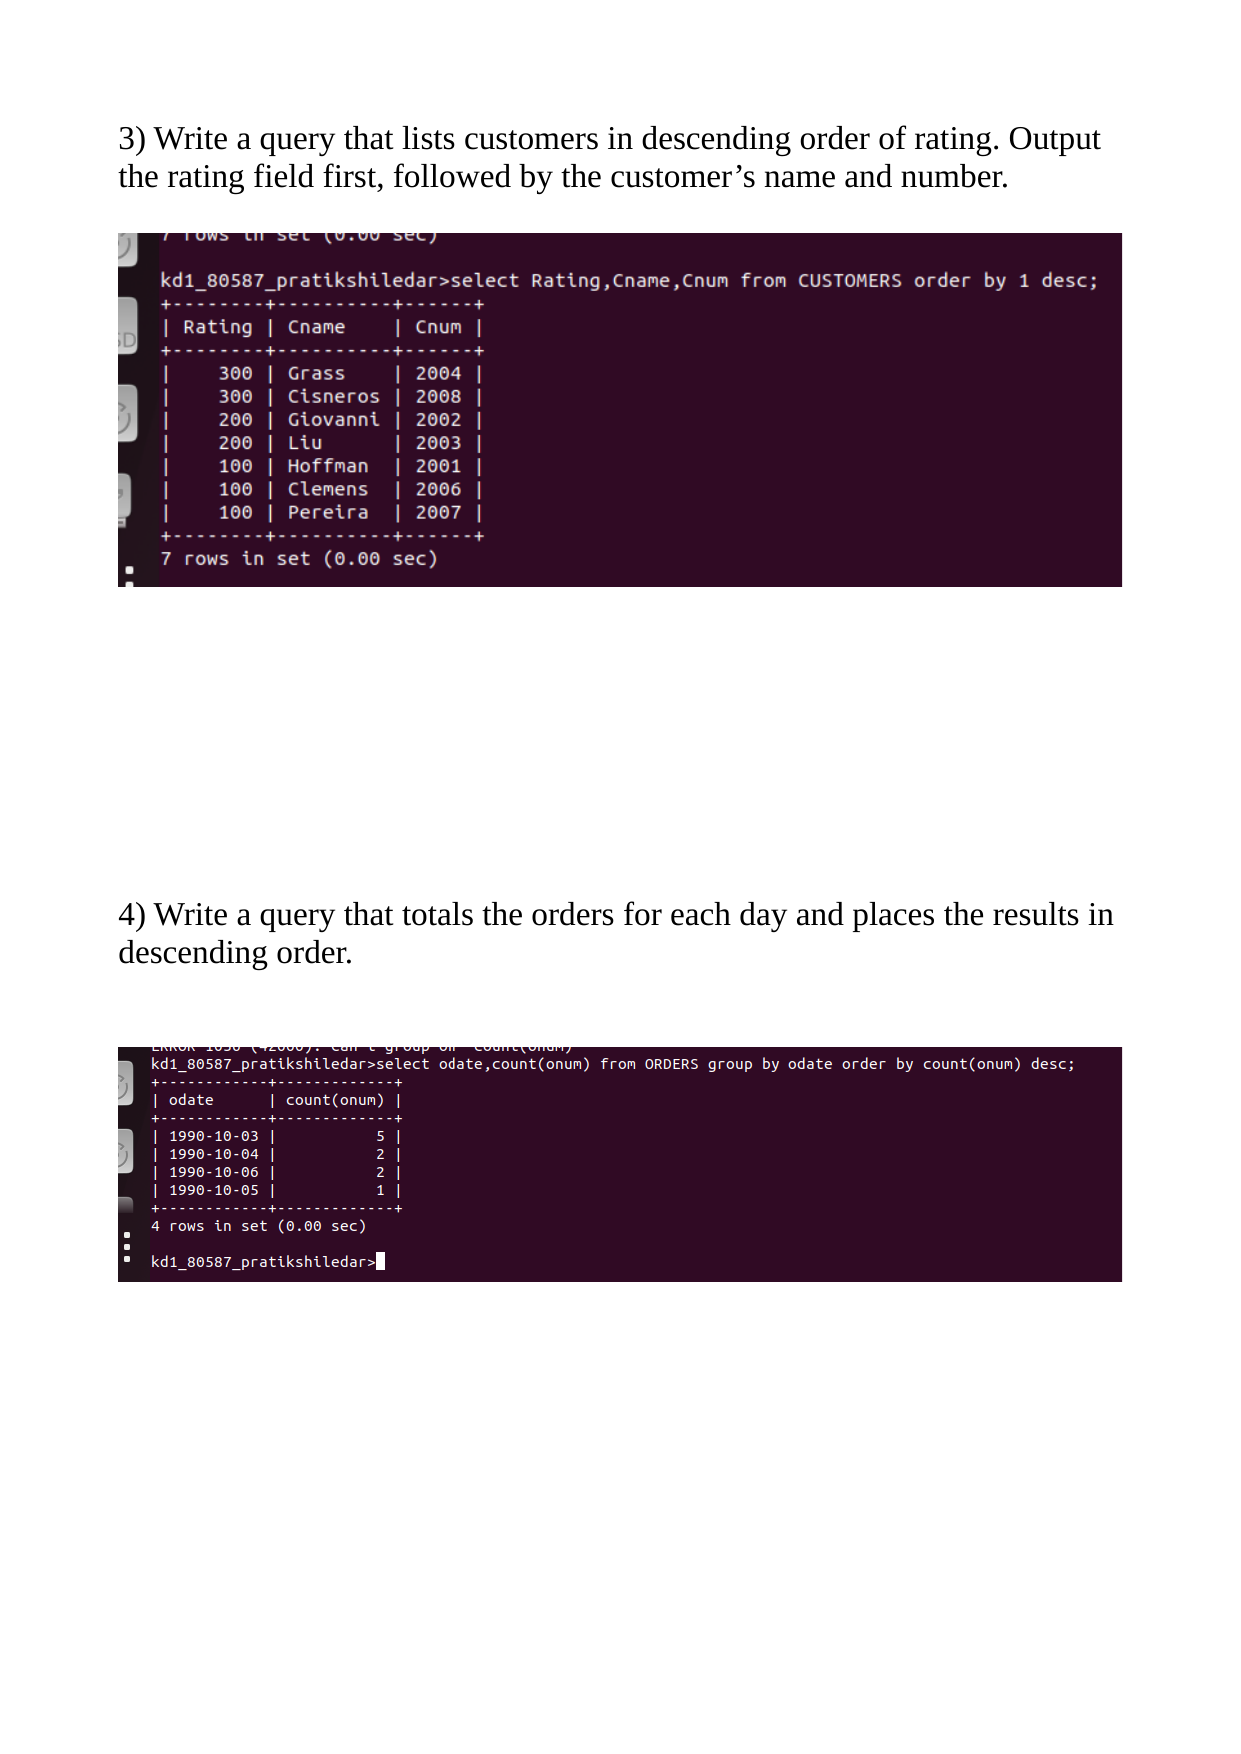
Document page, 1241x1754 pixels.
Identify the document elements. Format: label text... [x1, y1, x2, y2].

text 3) Write a query that lists customers in descending order of rating. Output the rating field first, followed by the customer’s name and number. [118, 118, 1122, 195]
picture [118, 1047, 1123, 1282]
picture [118, 233, 1123, 587]
text 4) Write a query that totals the orders for each day and places the results in descending order. [118, 894, 1122, 970]
